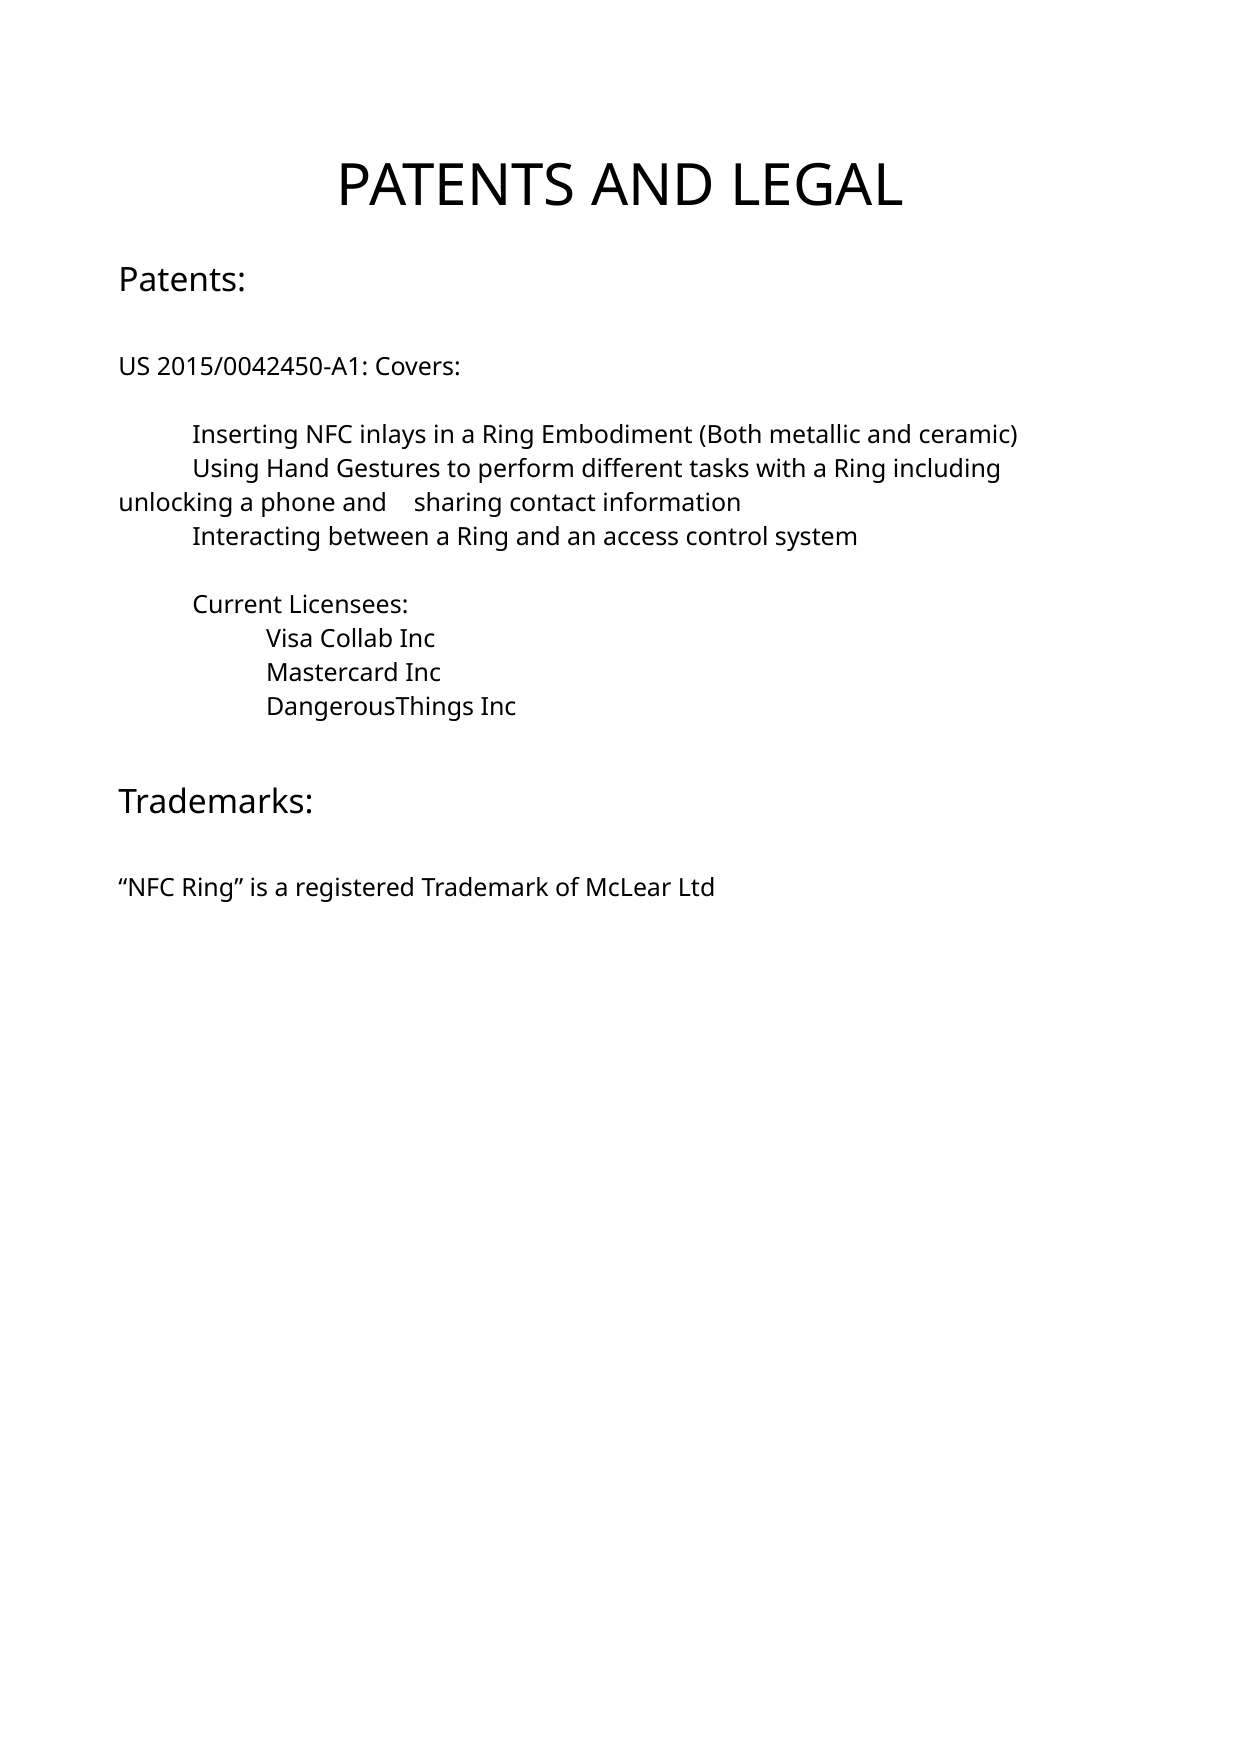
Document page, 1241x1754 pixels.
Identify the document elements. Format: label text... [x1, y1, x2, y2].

text US 2015/0042450-A1: Covers: [118, 348, 1122, 382]
title PATENTS AND LEGAL [118, 143, 1122, 223]
text “NFC Ring” is a registered Trademark of McLear Ltd [118, 870, 1122, 904]
subtitle Trademarks: [118, 778, 1122, 823]
text Inserting NFC inlays in a Ring Embodiment (Both metallic and ceramic) Using Hand Gestures to perform different tasks with a Ring including unlocking a phone and sharing contact information Interacting between a Ring and an access control system Current Licensees: Visa Collab Inc Mastercard Inc DangerousThings Inc [118, 382, 1122, 723]
subtitle Patents: [118, 256, 1122, 302]
